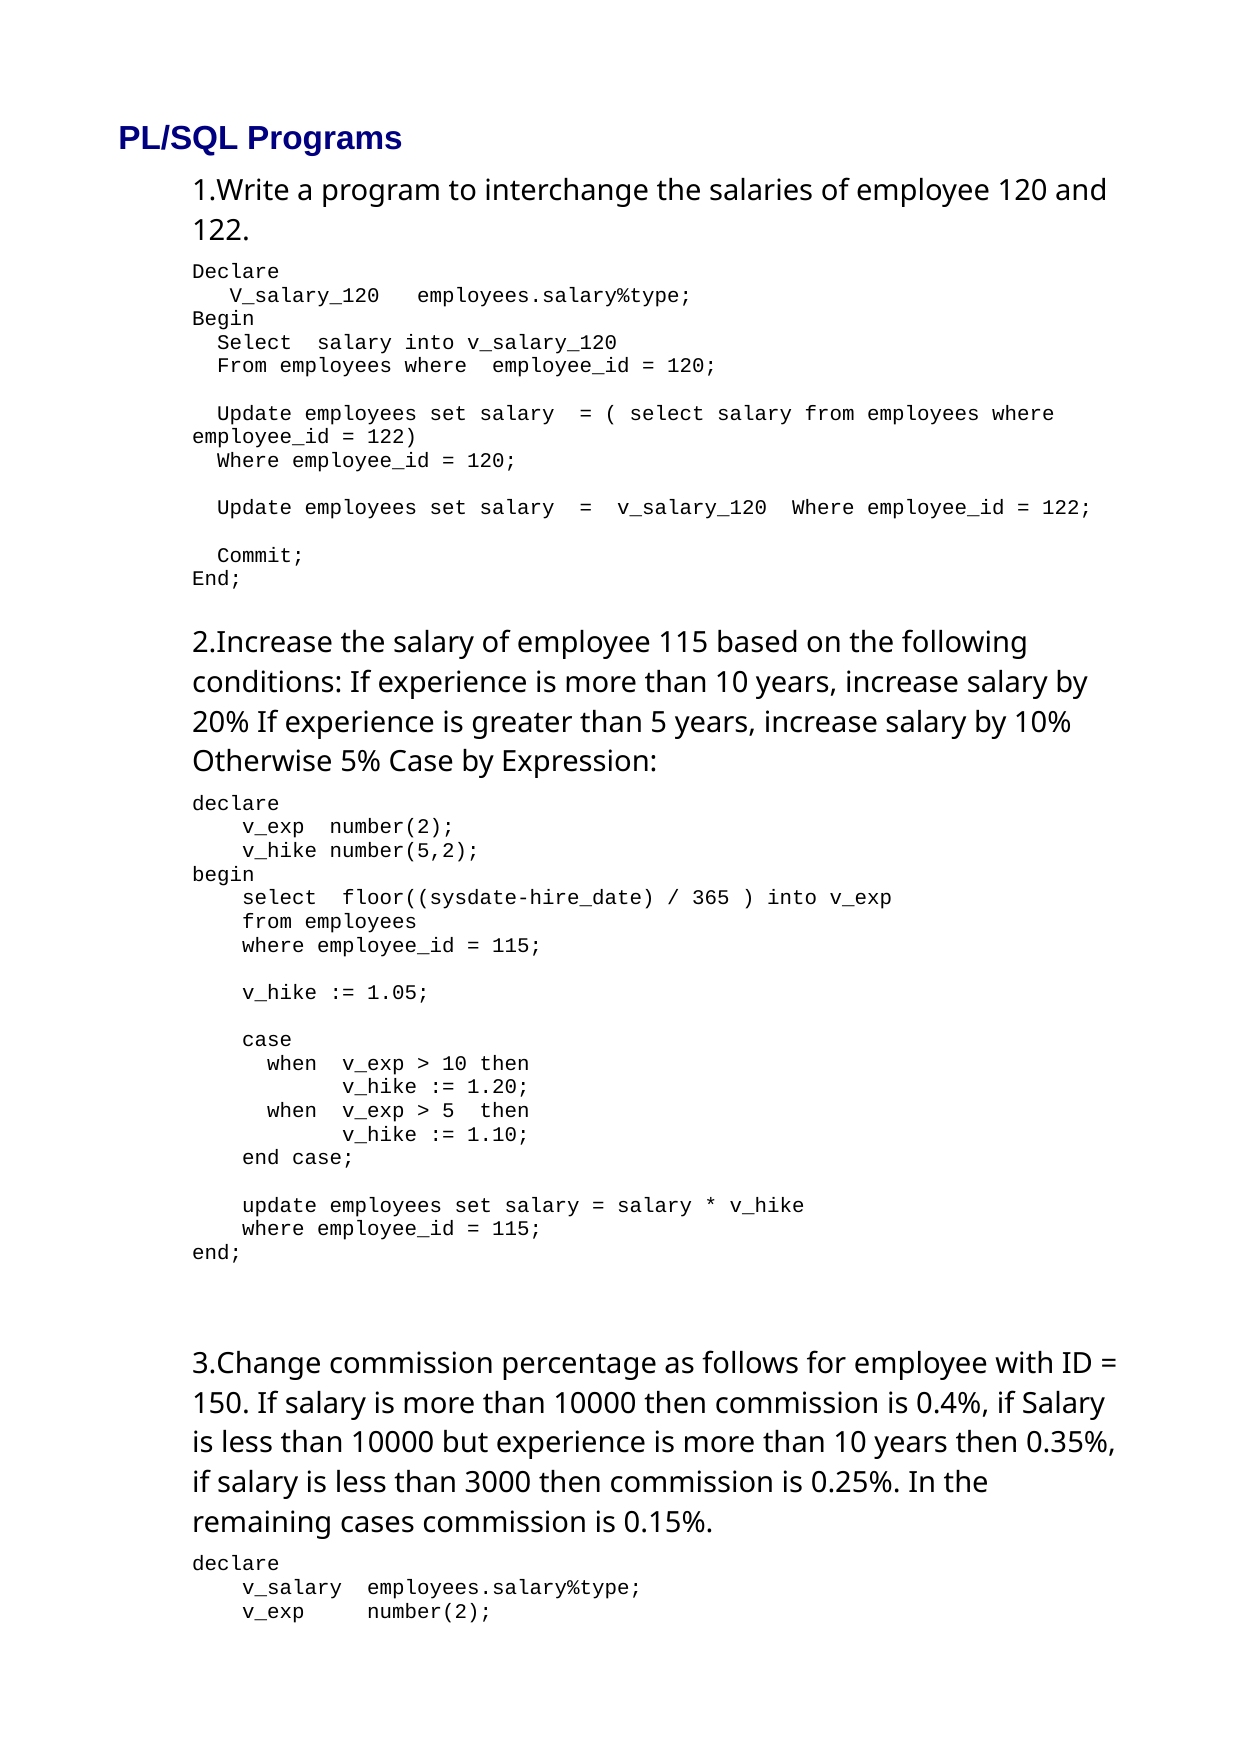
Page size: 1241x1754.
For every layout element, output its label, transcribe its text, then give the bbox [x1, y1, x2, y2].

list where employee_id = 115; [118, 934, 1122, 958]
list Change commission percentage as follows for employee with ID = 150. If salary is more than 10000 then commission is 0.4%, if Salary is less than 10000 but experience is more than 10 years then 0.35%, if salary is less than 3000 then commission is 0.25%. In the remaining cases commission is 0.15%. [118, 1342, 1122, 1541]
list when v_exp > 5 then [118, 1100, 1122, 1124]
list v_hike := 1.10; [118, 1124, 1122, 1147]
list v_salary employees.salary%type; [118, 1577, 1122, 1601]
list when v_exp > 10 then [118, 1053, 1122, 1076]
list declare [118, 1553, 1122, 1577]
list end case; [118, 1147, 1122, 1171]
list Select salary into v_salary_120 [118, 332, 1122, 356]
list case [118, 1029, 1122, 1053]
list update employees set salary = salary * v_hike [118, 1195, 1122, 1218]
list Declare [118, 261, 1122, 284]
list v_exp number(2); [118, 1601, 1122, 1624]
list where employee_id = 115; [118, 1218, 1122, 1242]
list Where employee_id = 120; [118, 450, 1122, 474]
list Write a program to interchange the salaries of employee 120 and 122. [118, 169, 1122, 248]
subtitle PL/SQL Programs [118, 118, 1122, 157]
list From employees where employee_id = 120; [118, 356, 1122, 379]
list begin [118, 864, 1122, 887]
list V_salary_120 employees.salary%type; [118, 284, 1122, 308]
list v_hike := 1.20; [118, 1076, 1122, 1100]
list end; [118, 1242, 1122, 1266]
list v_hike number(5,2); [118, 840, 1122, 864]
list Update employees set salary = v_salary_120 Where employee_id = 122; [118, 497, 1122, 521]
list Commit; [118, 545, 1122, 568]
list v_exp number(2); [118, 816, 1122, 840]
list v_hike := 1.05; [118, 982, 1122, 1006]
list End; [118, 568, 1122, 592]
list Update employees set salary = ( select salary from employees where employee_id = 122) [118, 403, 1122, 450]
list Begin [118, 308, 1122, 332]
list Increase the salary of employee 115 based on the following conditions: If experience is more than 10 years, increase salary by 20% If experience is greater than 5 years, increase salary by 10% Otherwise 5% Case by Expression: [118, 621, 1122, 780]
list declare [118, 793, 1122, 816]
list from employees [118, 911, 1122, 934]
list select floor((sysdate-hire_date) / 365 ) into v_exp [118, 887, 1122, 911]
